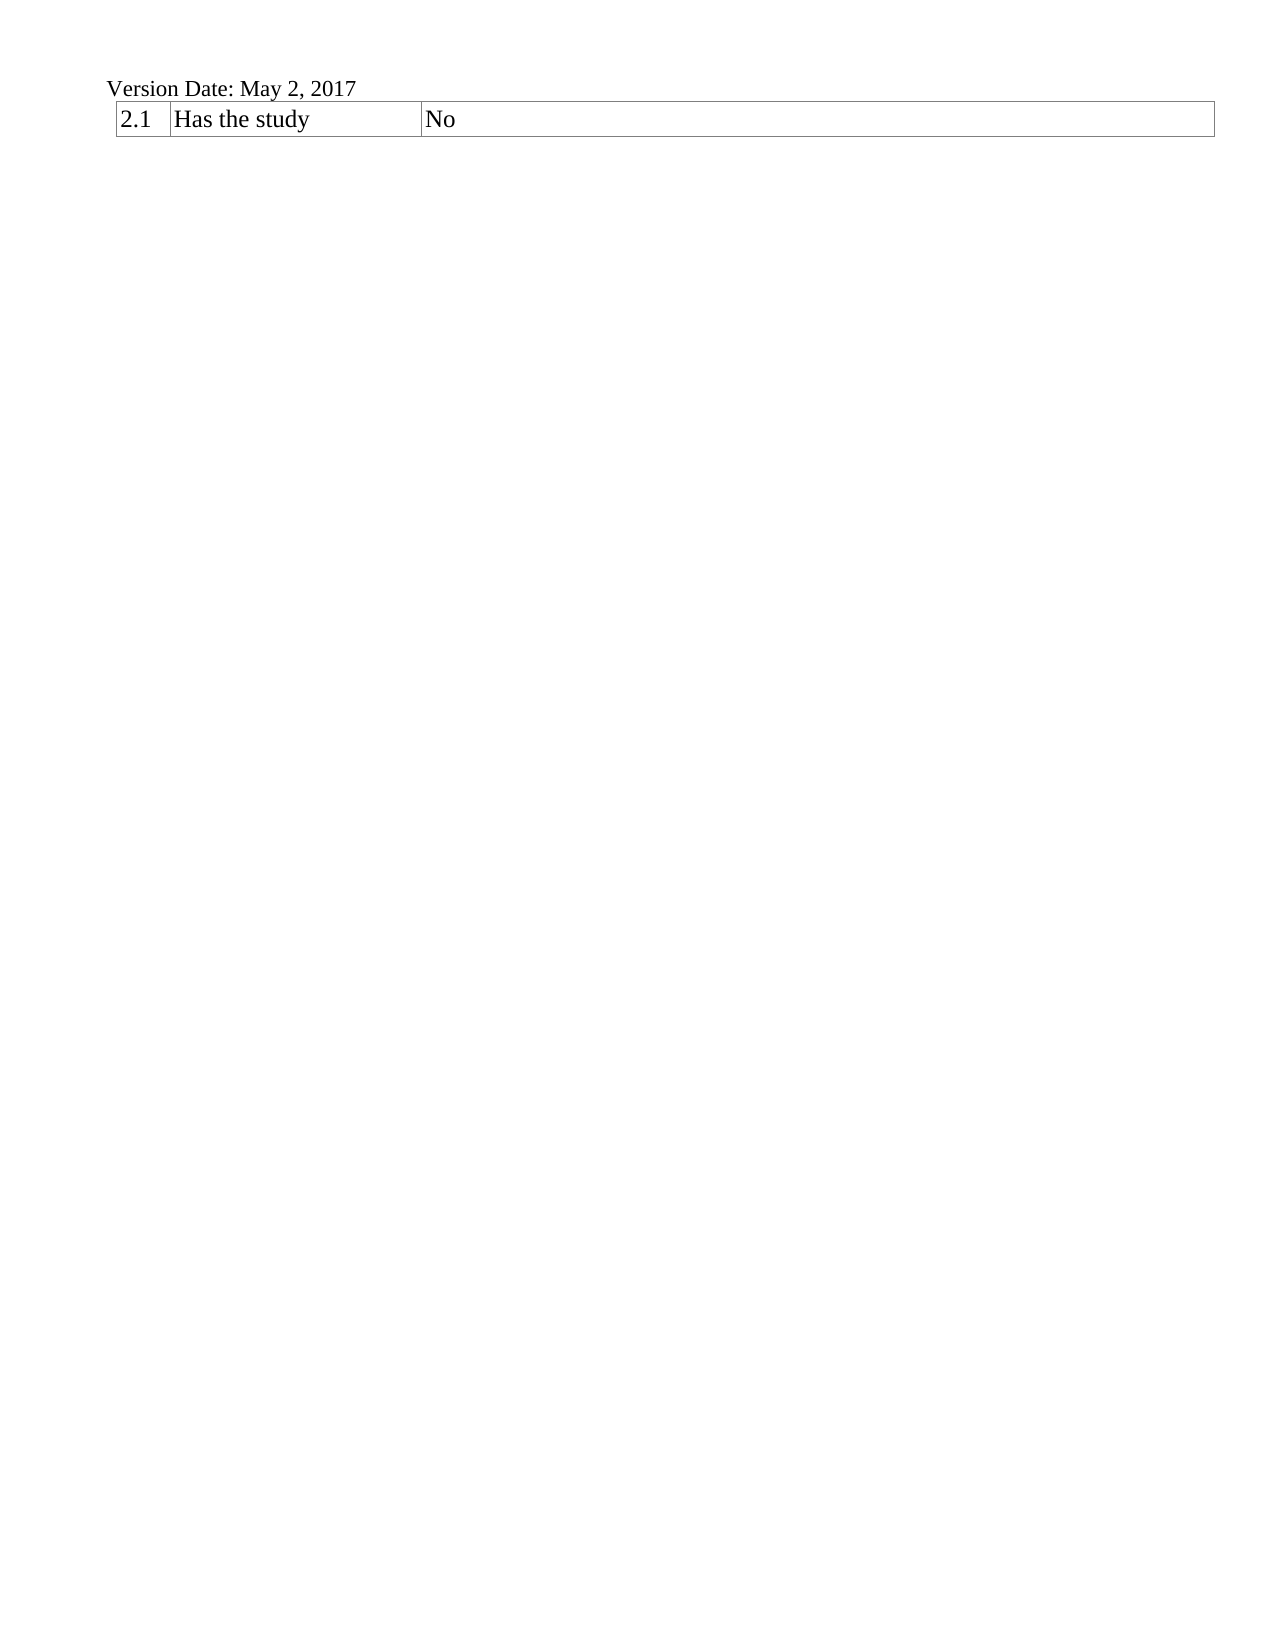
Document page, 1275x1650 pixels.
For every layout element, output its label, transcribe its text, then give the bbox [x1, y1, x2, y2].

table_cell Has the study [171, 102, 421, 136]
table_cell No [422, 102, 1214, 136]
table_cell 2.1 [117, 102, 170, 136]
